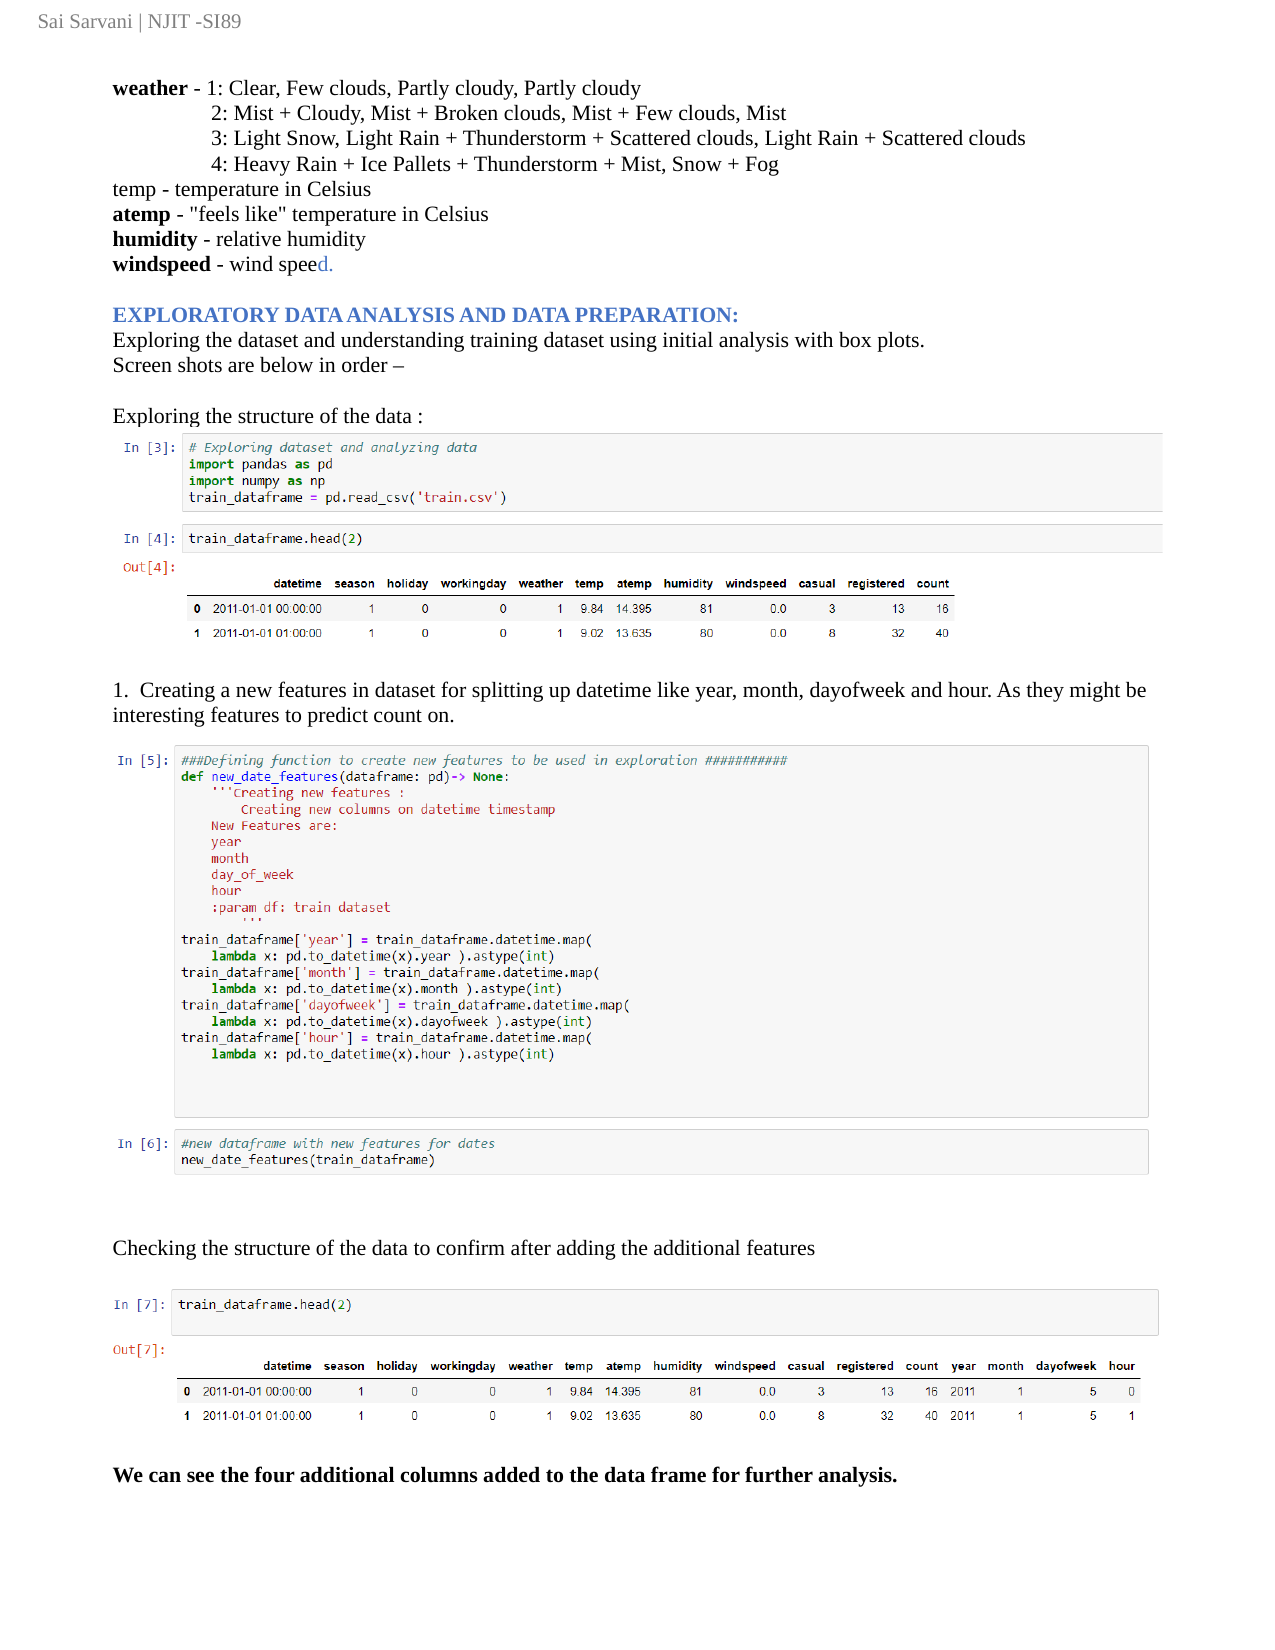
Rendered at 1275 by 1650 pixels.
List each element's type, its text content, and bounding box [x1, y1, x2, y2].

text Exploring the dataset and understanding training dataset using initial analysis with box plots. [112, 327, 1162, 352]
text Checking the structure of the data to confirm after adding the additional features [112, 1235, 1162, 1260]
text We can see the four additional columns added to the data frame for further analysis. [112, 1462, 1162, 1487]
text 1. Creating a new features in dataset for splitting up datetime like year, month, dayofweek and hour. As they might be interesting features to predict count on. [112, 677, 1162, 727]
text weather - 1: Clear, Few clouds, Partly cloudy, Partly cloudy 2: Mist + Cloudy, Mist + Broken clouds, Mist + Few clouds, Mist 3: Light Snow, Light Rain + Thunderstorm + Scattered clouds, Light Rain + Scattered clouds 4: Heavy Rain + Ice Pallets + Thunderstorm + Mist, Snow + Fog temp - temperature in Celsius atemp - "feels like" temperature in Celsius humidity - relative humidity windspeed - wind speed. [112, 75, 1162, 277]
text Exploring the structure of the data : [112, 403, 1162, 427]
text EXPLORATORY DATA ANALYSIS AND DATA PREPARATION: [112, 302, 1162, 327]
text Screen shots are below in order – [112, 352, 1162, 377]
